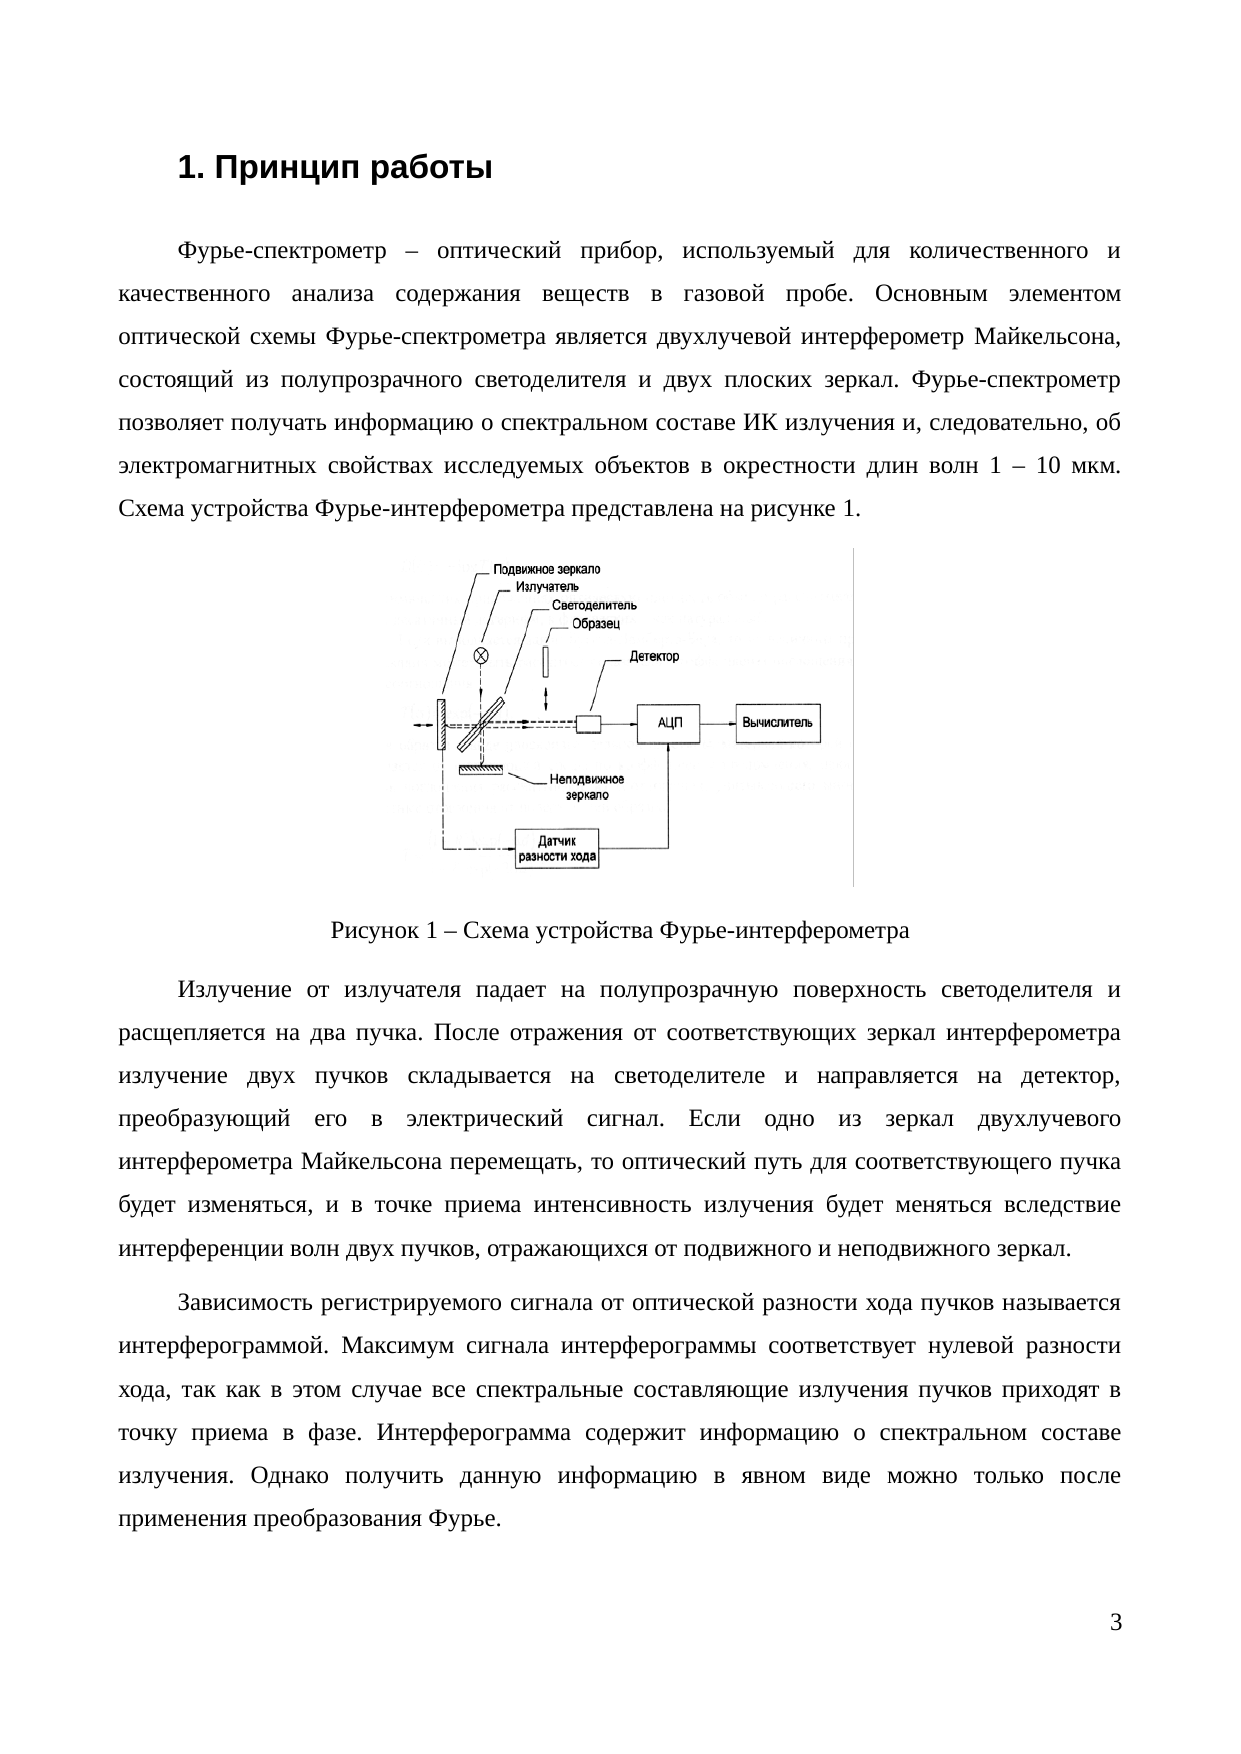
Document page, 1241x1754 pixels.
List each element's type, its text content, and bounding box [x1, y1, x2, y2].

text Рисунок 1 – Схема устройства Фурье-интерферометра [118, 916, 1122, 944]
picture [386, 548, 854, 887]
text Фурье-спектрометр – оптический прибор, используемый для количественного и качественного анализа содержания веществ в газовой пробе. Основным элементом оптической схемы Фурье-спектрометра является двухлучевой интерферометр Майкельсона, состоящий из полупрозрачного светоделителя и двух плоских зеркал. Фурье-спектрометр позволяет получать информацию о спектральном составе ИК излучения и, следовательно, об электромагнитных свойствах исследуемых объектов в окрестности длин волн 1 – 10 мкм. Схема устройства Фурье-интерферометра представлена на рисунке 1. [118, 235, 1122, 522]
subtitle Принцип работы [118, 148, 1122, 186]
text Зависимость регистрируемого сигнала от оптической разности хода пучков называется интерферограммой. Максимум сигнала интерферограммы соответствует нулевой разности хода, так как в этом случае все спектральные составляющие излучения пучков приходят в точку приема в фазе. Интерферограмма содержит информацию о спектральном составе излучения. Однако получить данную информацию в явном виде можно только после применения преобразования Фурье. [118, 1287, 1122, 1532]
text Излучение от излучателя падает на полупрозрачную поверхность светоделителя и расщепляется на два пучка. После отражения от соответствующих зеркал интерферометра излучение двух пучков складывается на светоделителе и направляется на детектор, преобразующий его в электрический сигнал. Если одно из зеркал двухлучевого интерферометра Майкельсона перемещать, то оптический путь для соответствующего пучка будет изменяться, и в точке приема интенсивность излучения будет меняться вследствие интерференции волн двух пучков, отражающихся от подвижного и неподвижного зеркал. [118, 974, 1122, 1261]
